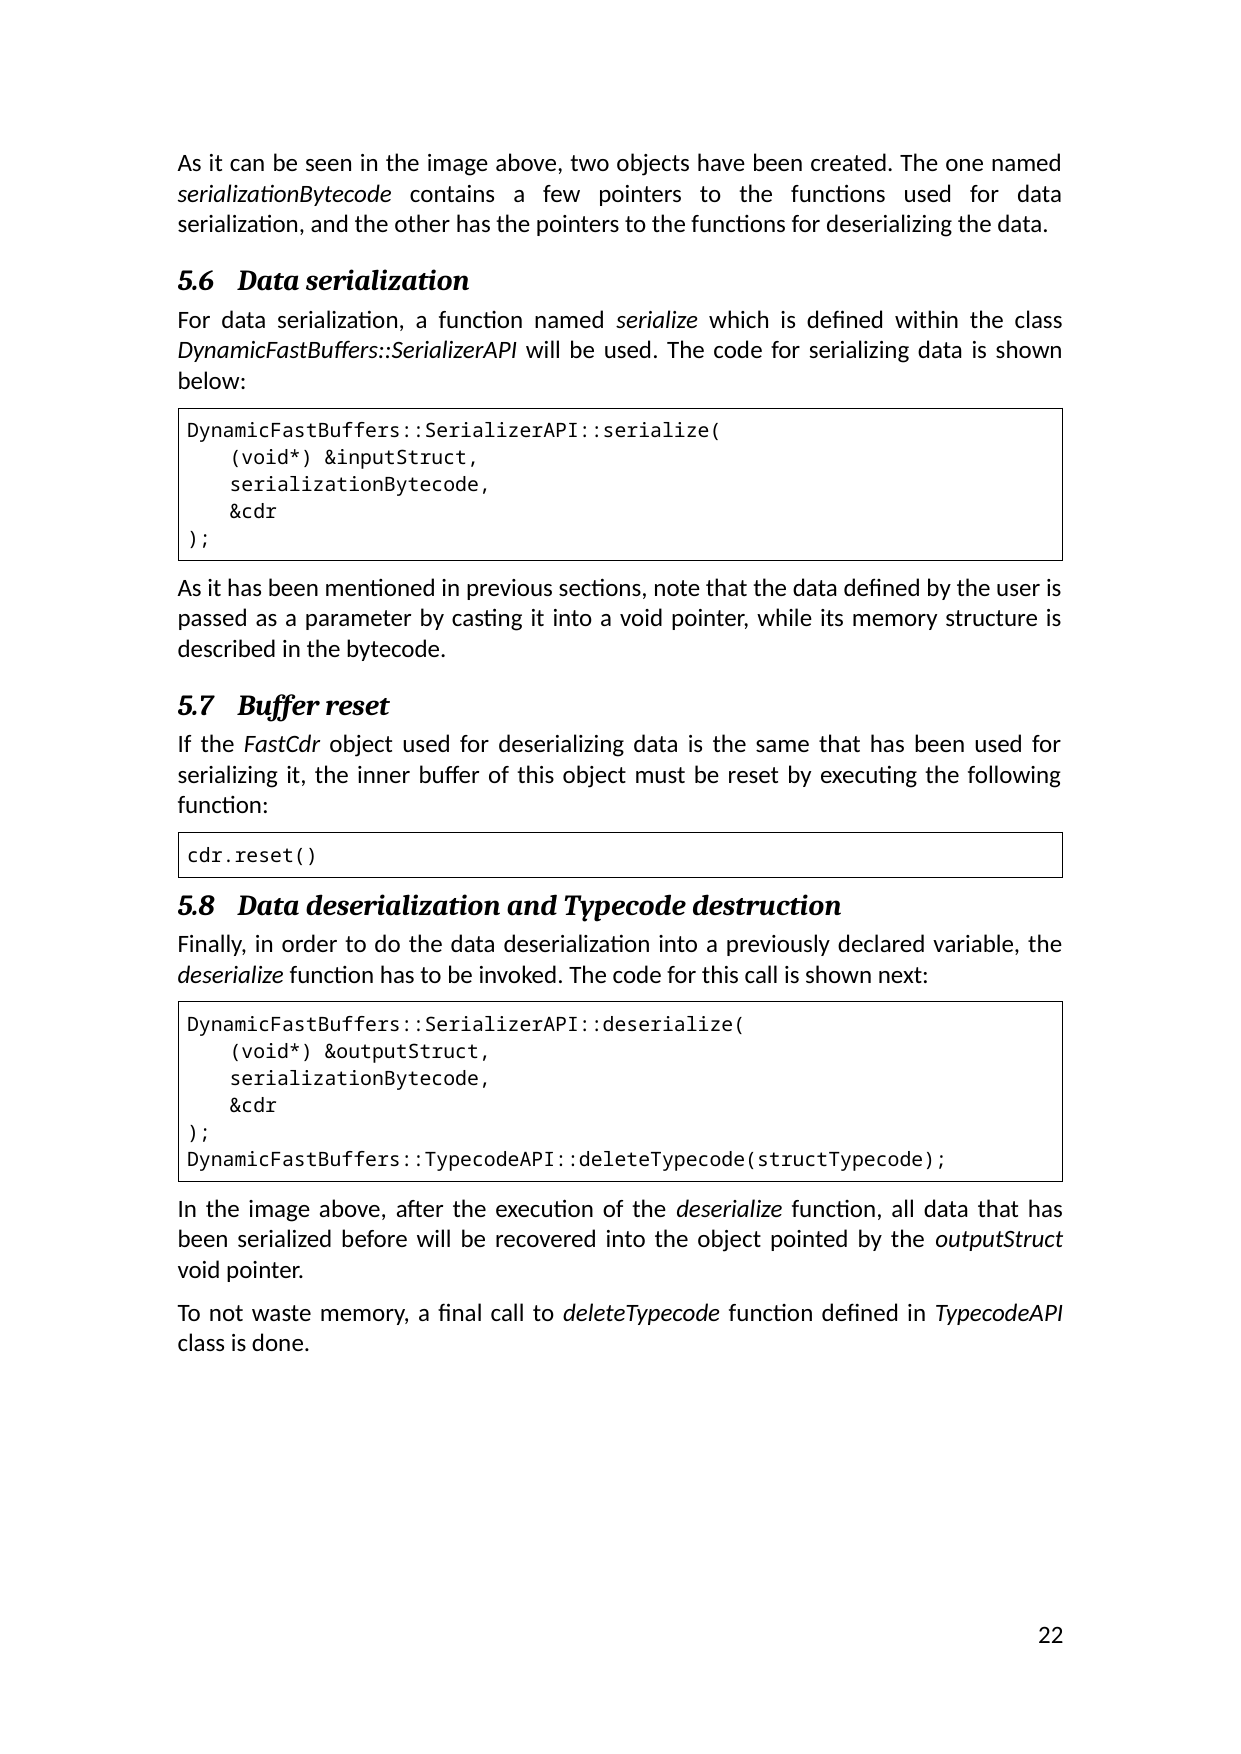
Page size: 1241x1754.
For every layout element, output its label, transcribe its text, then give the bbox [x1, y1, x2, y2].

text (void*) &inputStruct, [187, 443, 1053, 470]
subtitle Buffer reset [177, 689, 1063, 722]
subtitle Data deserialization and Typecode destruction [177, 845, 1063, 922]
text [179, 409, 1062, 560]
text To not waste memory, a final call to deleteTypecode function defined in TypecodeAPI class is done. [177, 1297, 1063, 1358]
text In the image above, after the execution of the deserialize function, all data that has been serialized before will be recovered into the object pointed by the outputStruct void pointer. [177, 1002, 1063, 1284]
subtitle Data serialization [177, 264, 1063, 298]
text As it can be seen in the image above, two objects have been created. The one named serializationBytecode contains a few pointers to the functions used for data serialization, and the other has the pointers to the functions for deserializing the data. [177, 148, 1063, 239]
text ); [187, 1118, 1053, 1145]
text DynamicFastBuffers::SerializerAPI::deserialize( [187, 1010, 1053, 1037]
text (void*) &outputStruct, [187, 1037, 1053, 1064]
text For data serialization, a function named serialize which is defined within the class DynamicFastBuffers::SerializerAPI will be used. The code for serializing data is shown below: [177, 304, 1063, 396]
text [179, 1002, 1062, 1181]
text serializationBytecode, [187, 470, 1053, 497]
text ); [187, 524, 1053, 551]
text cdr.reset() [187, 841, 1053, 868]
text DynamicFastBuffers::TypecodeAPI::deleteTypecode(structTypecode); [187, 1145, 1053, 1172]
text Finally, in order to do the data deserialization into a previously declared variable, the deserialize function has to be invoked. The code for this call is shown next: [177, 928, 1063, 989]
text DynamicFastBuffers::SerializerAPI::serialize( [187, 416, 1053, 443]
text &cdr [187, 497, 1053, 524]
text If the FastCdr object used for deserializing data is the same that has been used for serializing it, the inner buffer of this object must be reset by executing the following function: [177, 728, 1063, 820]
text [179, 833, 1062, 877]
text &cdr [187, 1091, 1053, 1118]
text As it has been mentioned in previous sections, note that the data defined by the user is passed as a parameter by casting it into a void pointer, while its memory structure is described in the bytecode. [177, 409, 1063, 664]
text serializationBytecode, [187, 1064, 1053, 1091]
